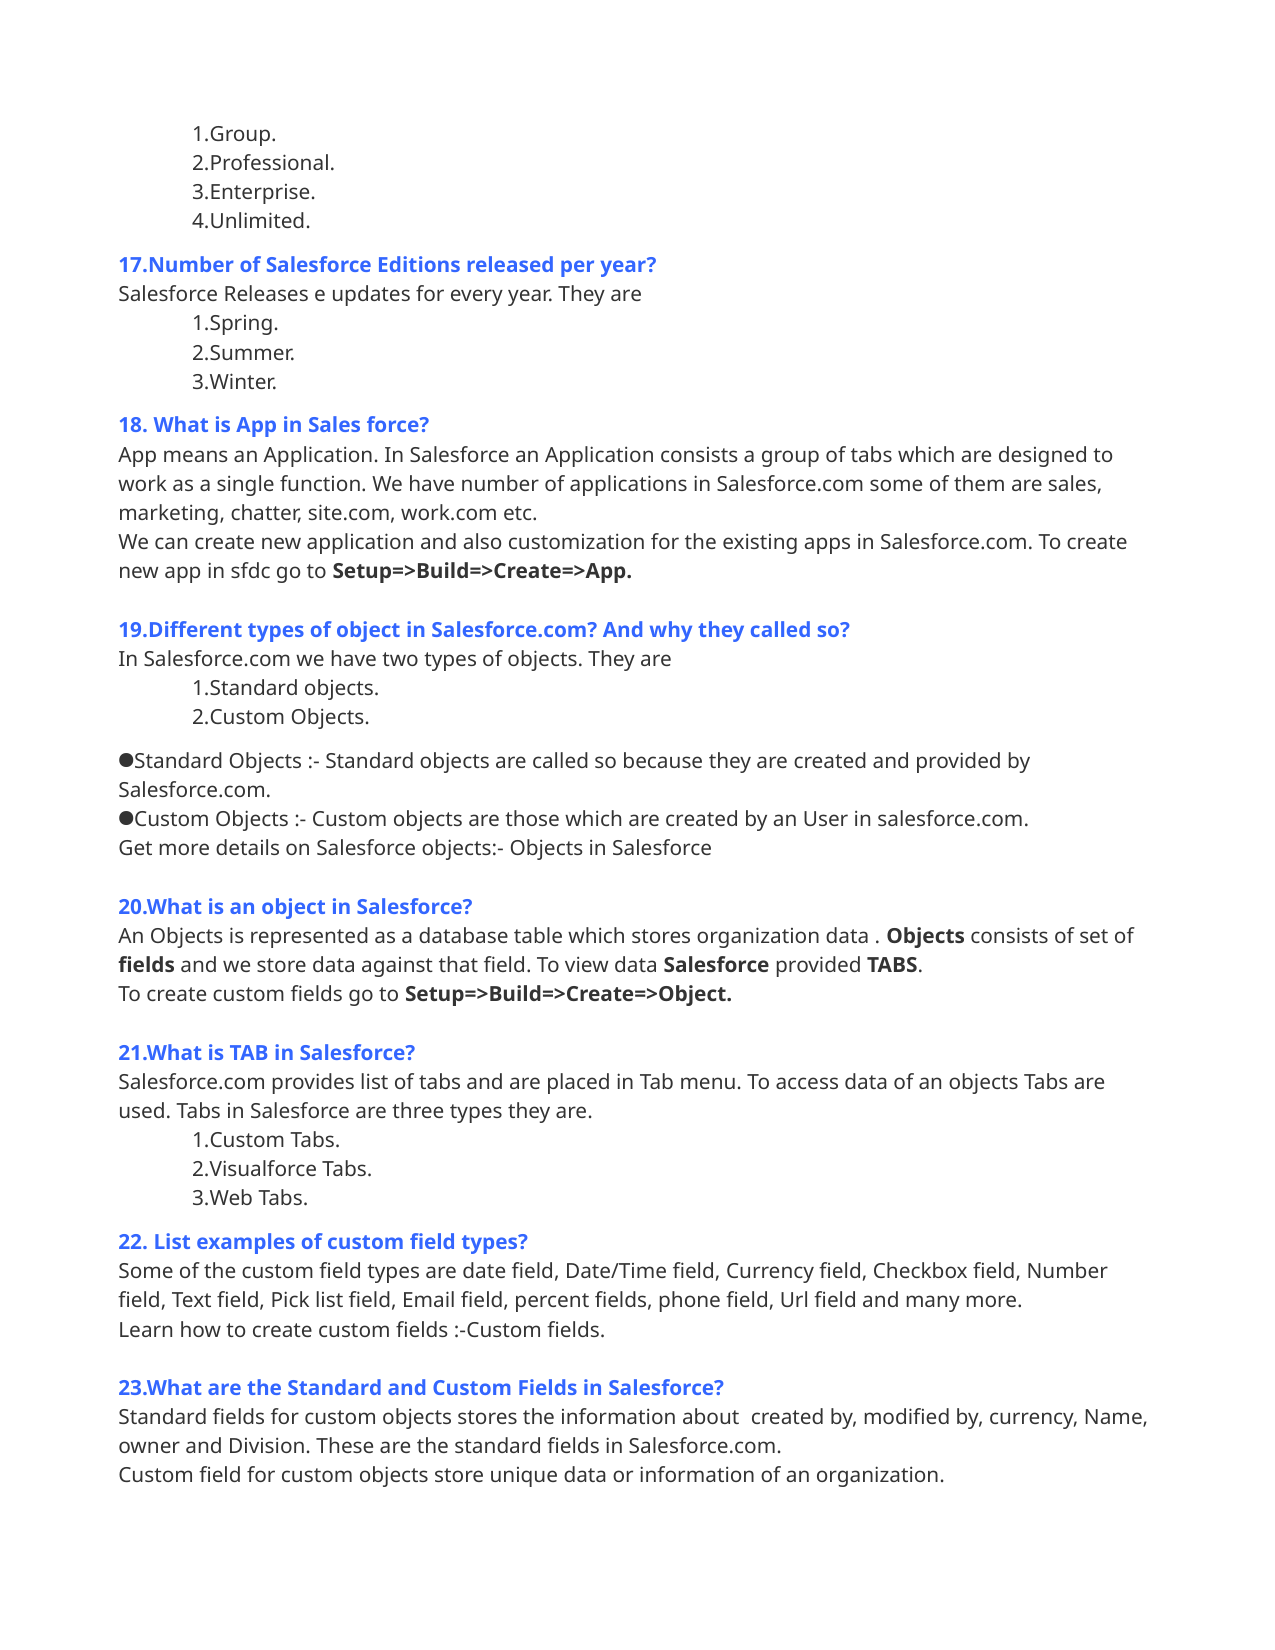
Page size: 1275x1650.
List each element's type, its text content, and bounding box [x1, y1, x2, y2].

text Salesforce.com provides list of tabs and are placed in Tab menu. To access data of an objects Tabs are used. Tabs in Salesforce are three types they are. [118, 1066, 1157, 1124]
list Visualforce Tabs. [118, 1153, 1157, 1183]
list Enterprise. [118, 176, 1157, 206]
list Summer. [118, 337, 1157, 366]
text Salesforce Releases e updates for every year. They are [118, 278, 1157, 308]
list Web Tabs. [118, 1183, 1157, 1212]
text 18. What is App in Sales force? [118, 410, 1157, 439]
list Standard fields for custom objects stores the information about created by, modified by, currency, Name, owner and Division. These are the standard fields in Salesforce.com. [118, 1401, 1157, 1460]
list Winter. [118, 366, 1157, 395]
list Standard objects. [118, 672, 1157, 701]
text 23.What are the Standard and Custom Fields in Salesforce? [118, 1372, 1157, 1401]
text We can create new application and also customization for the existing apps in Salesforce.com. To create new app in sfdc go to Setup=>Build=>Create=>App. [118, 526, 1157, 585]
list Spring. [118, 308, 1157, 337]
text In Salesforce.com we have two types of objects. They are [118, 643, 1157, 672]
text App means an Application. In Salesforce an Application consists a group of tabs which are designed to work as a single function. We have number of applications in Salesforce.com some of them are sales, marketing, chatter, site.com, work.com etc. [118, 439, 1157, 526]
list Custom Objects :- Custom objects are those which are created by an User in salesforce.com. [118, 803, 1157, 833]
text Some of the custom field types are date field, Date/Time field, Currency field, Checkbox field, Number field, Text field, Pick list field, Email field, percent fields, phone field, Url field and many more. [118, 1256, 1157, 1314]
text 22. List examples of custom field types? [118, 1226, 1157, 1256]
list Professional. [118, 147, 1157, 176]
text 20.What is an object in Salesforce? [118, 891, 1157, 920]
text 21.What is TAB in Salesforce? [118, 1037, 1157, 1066]
text Learn how to create custom fields :-Custom fields. [118, 1314, 1157, 1343]
list Custom field for custom objects store unique data or information of an organization. [118, 1460, 1157, 1489]
text 17.Number of Salesforce Editions released per year? [118, 249, 1157, 278]
text 19.Different types of object in Salesforce.com? And why they called so? [118, 614, 1157, 643]
text To create custom fields go to Setup=>Build=>Create=>Object. [118, 978, 1157, 1008]
list Custom Objects. [118, 701, 1157, 731]
text An Objects is represented as a database table which stores organization data . Objects consists of set of fields and we store data against that field. To view data Salesforce provided TABS. [118, 920, 1157, 978]
list Custom Tabs. [118, 1124, 1157, 1153]
text Get more details on Salesforce objects:- Objects in Salesforce [118, 833, 1157, 862]
list Standard Objects :- Standard objects are called so because they are created and provided by Salesforce.com. [118, 745, 1157, 803]
list Group. [118, 118, 1157, 147]
list Unlimited. [118, 206, 1157, 235]
